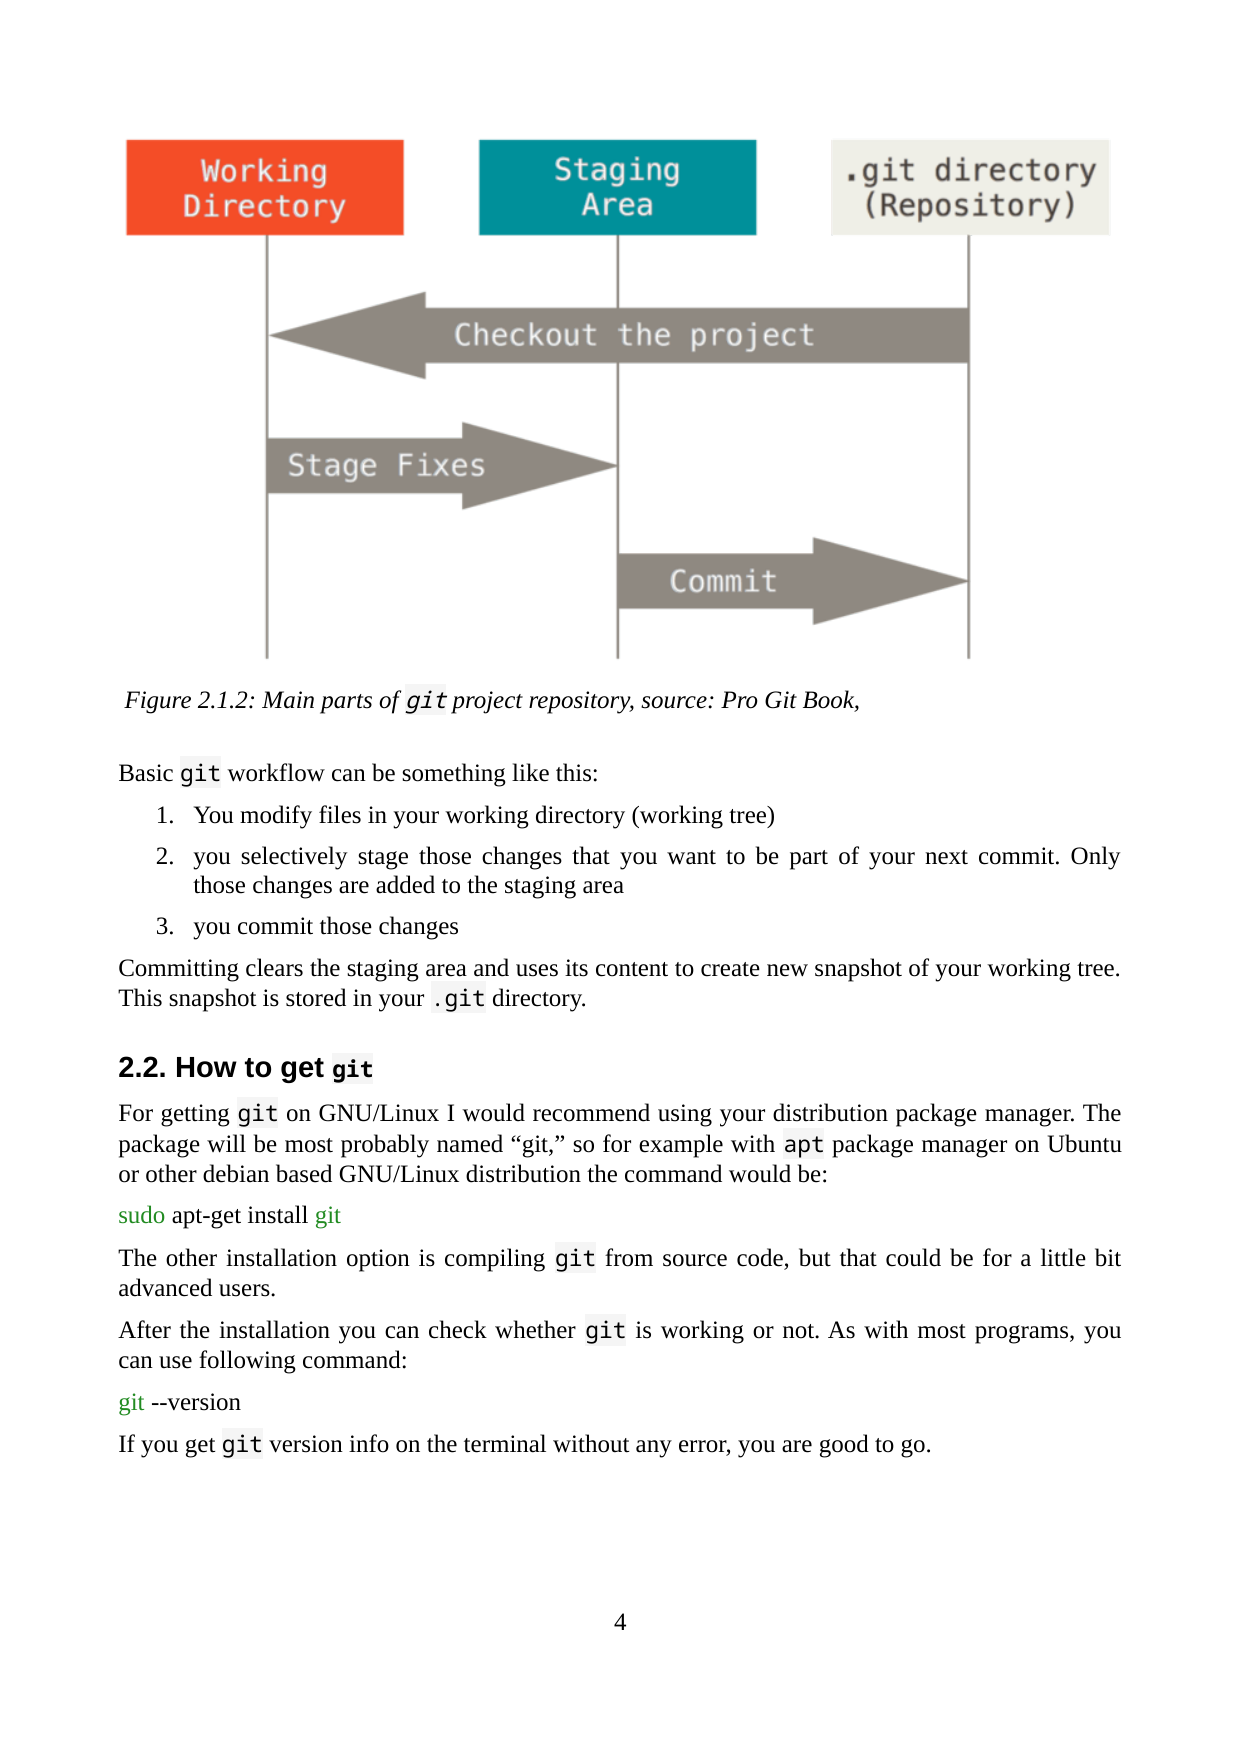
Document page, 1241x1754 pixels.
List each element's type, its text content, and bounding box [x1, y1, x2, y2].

text Figure 2.1.2: Main parts of git project repository, source: Pro Git Book, [118, 131, 1122, 715]
text If you get git version info on the terminal without any error, you are good to go. [118, 1428, 222, 1459]
text Basic git workflow can be something like this: [221, 756, 1122, 788]
text Committing clears the staging area and uses its content to create new snapshot of your working tree. This snapshot is stored in your .git directory. [118, 953, 1122, 1013]
list you selectively stage those changes that you want to be part of your next commit. Only those changes are added to the staging area [156, 841, 1122, 899]
text git --version [118, 1387, 1122, 1416]
text If you get git version info on the terminal without any error, you are good to go. [263, 1428, 1122, 1459]
text Basic git workflow can be something like this: [118, 756, 180, 788]
text sudo apt-get install git [118, 1201, 1122, 1229]
list you commit those changes [156, 911, 1122, 940]
text The other installation option is compiling git from source code, but that could be for a little bit advanced users. [118, 1242, 1122, 1302]
subtitle How to get git [118, 1050, 1122, 1084]
text After the installation you can check whether git is working or not. As with most programs, you can use following command: [118, 1314, 1122, 1374]
text For getting git on GNU/Linux I would recommend using your distribution package manager. The package will be most probably named “git,” so for example with apt package manager on Ubuntu or other debian based GNU/Linux distribution the command would be: [118, 1097, 1122, 1188]
list You modify files in your working directory (working tree) [156, 800, 1122, 829]
